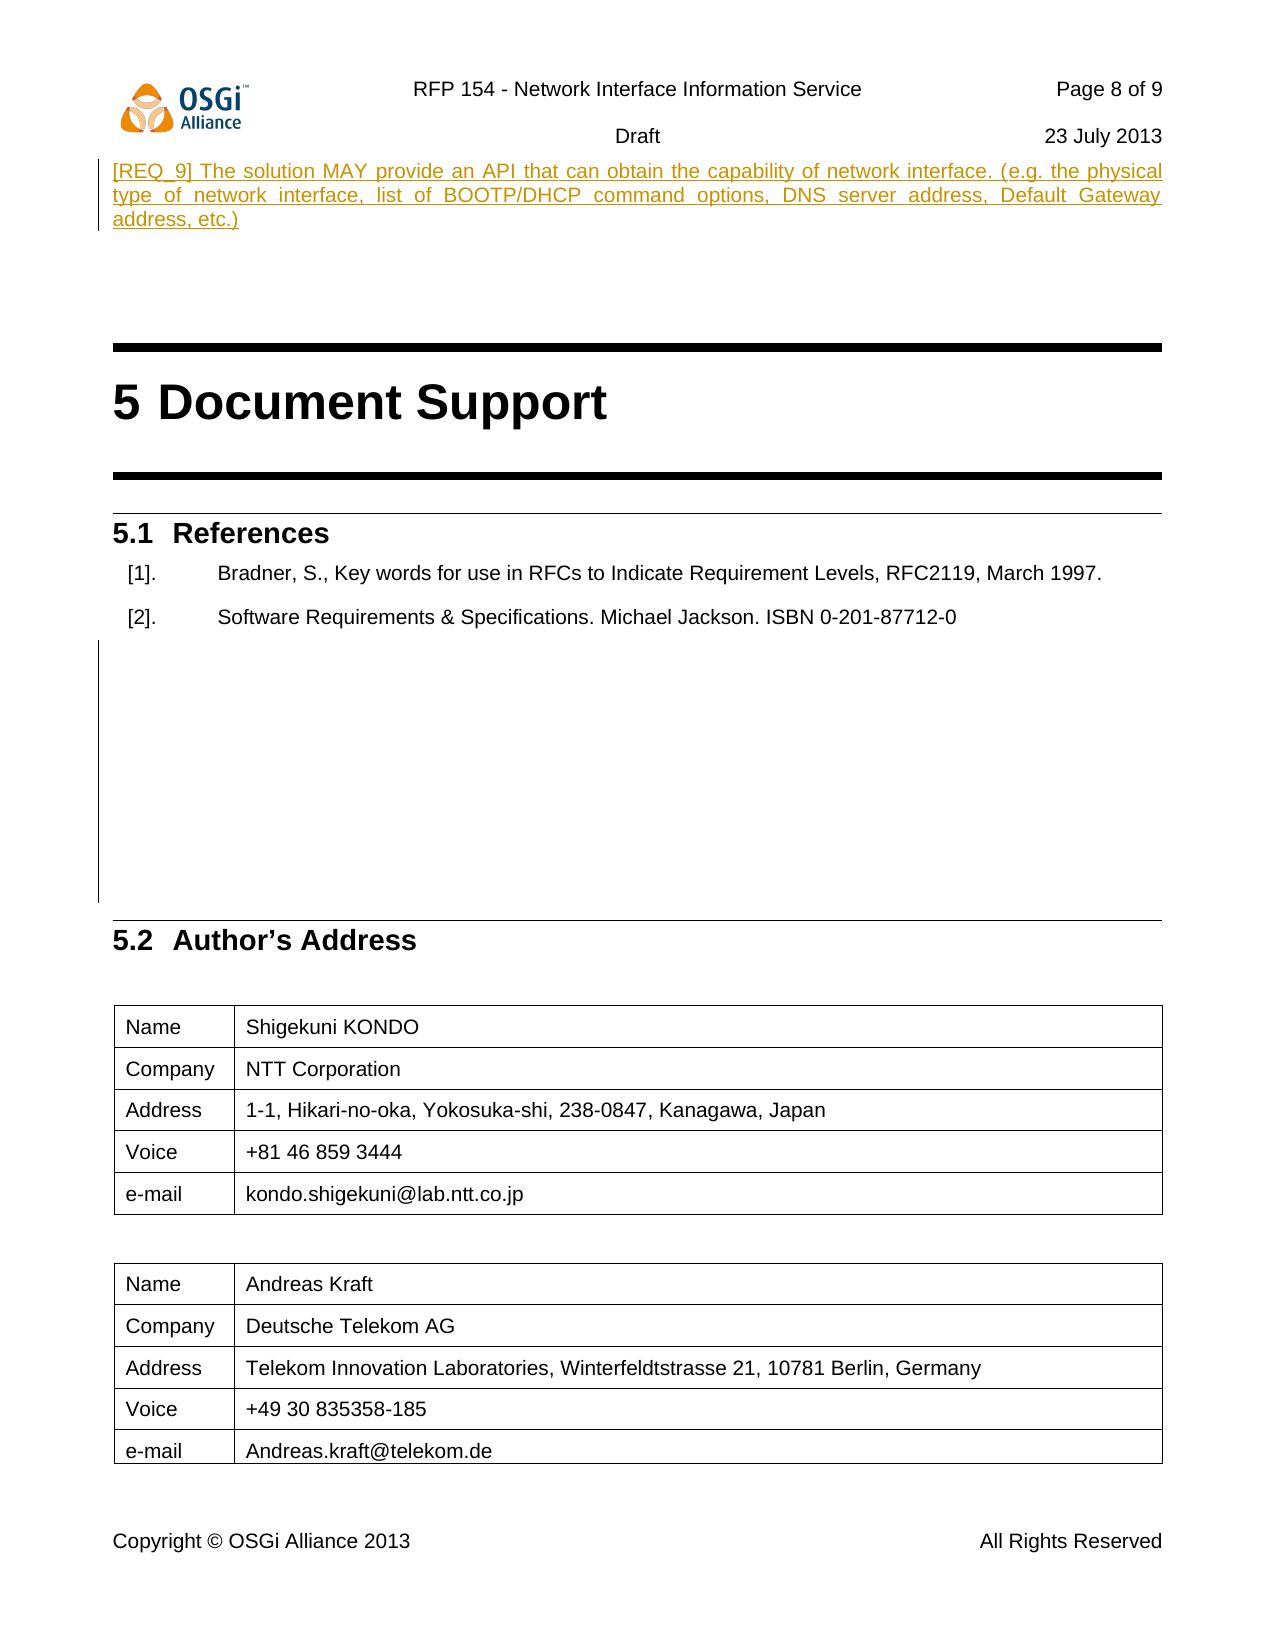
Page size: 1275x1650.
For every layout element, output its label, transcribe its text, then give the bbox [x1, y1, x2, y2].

table_cell Telekom Innovation Laboratories, Winterfeldtstrasse 21, 10781 Berlin, Germany [235, 1347, 1162, 1388]
list Software Requirements & Specifications. Michael Jackson. ISBN 0-201-87712-0 [127, 605, 1162, 629]
table_cell Company [115, 1048, 234, 1089]
table_cell NTT Corporation [235, 1048, 1162, 1089]
table_header Andreas Kraft [235, 1264, 1162, 1304]
table_cell Deutsche Telekom AG [235, 1305, 1162, 1346]
subtitle Document Support [112, 344, 1162, 480]
table_cell e-mail [115, 1173, 234, 1214]
table_cell Andreas.kraft@telekom.de [235, 1430, 1162, 1463]
list Bradner, S., Key words for use in RFCs to Indicate Requirement Levels, RFC2119, March 1997. [127, 560, 1162, 584]
table_cell kondo.shigekuni@lab.ntt.co.jp [235, 1173, 1162, 1214]
table_cell +81 46 859 3444 [235, 1131, 1162, 1172]
table_cell Voice [115, 1389, 234, 1429]
table_cell Voice [115, 1131, 234, 1172]
subtitle References [112, 514, 1162, 550]
table_cell Address [115, 1090, 234, 1130]
table_cell 1-1, Hikari-no-oka, Yokosuka-shi, 238-0847, Kanagawa, Japan [235, 1090, 1162, 1130]
table_cell Address [115, 1347, 234, 1388]
table_cell Company [115, 1305, 234, 1346]
table_header Name [115, 1006, 234, 1047]
table_header Shigekuni KONDO [235, 1006, 1162, 1047]
text address, etc.) [112, 205, 1162, 231]
picture [113, 76, 257, 140]
subtitle Author’s Address [112, 921, 1162, 956]
table_cell +49 30 835358-185 [235, 1389, 1162, 1429]
text type of network interface, list of BOOTP/DHCP command options, DNS server address, Default Gateway [112, 181, 1162, 204]
text [REQ_9] The solution MAY provide an API that can obtain the capability of network interface. (e.g. the physical [112, 159, 1162, 180]
table_header Name [115, 1264, 234, 1304]
table_cell e-mail [115, 1430, 234, 1463]
